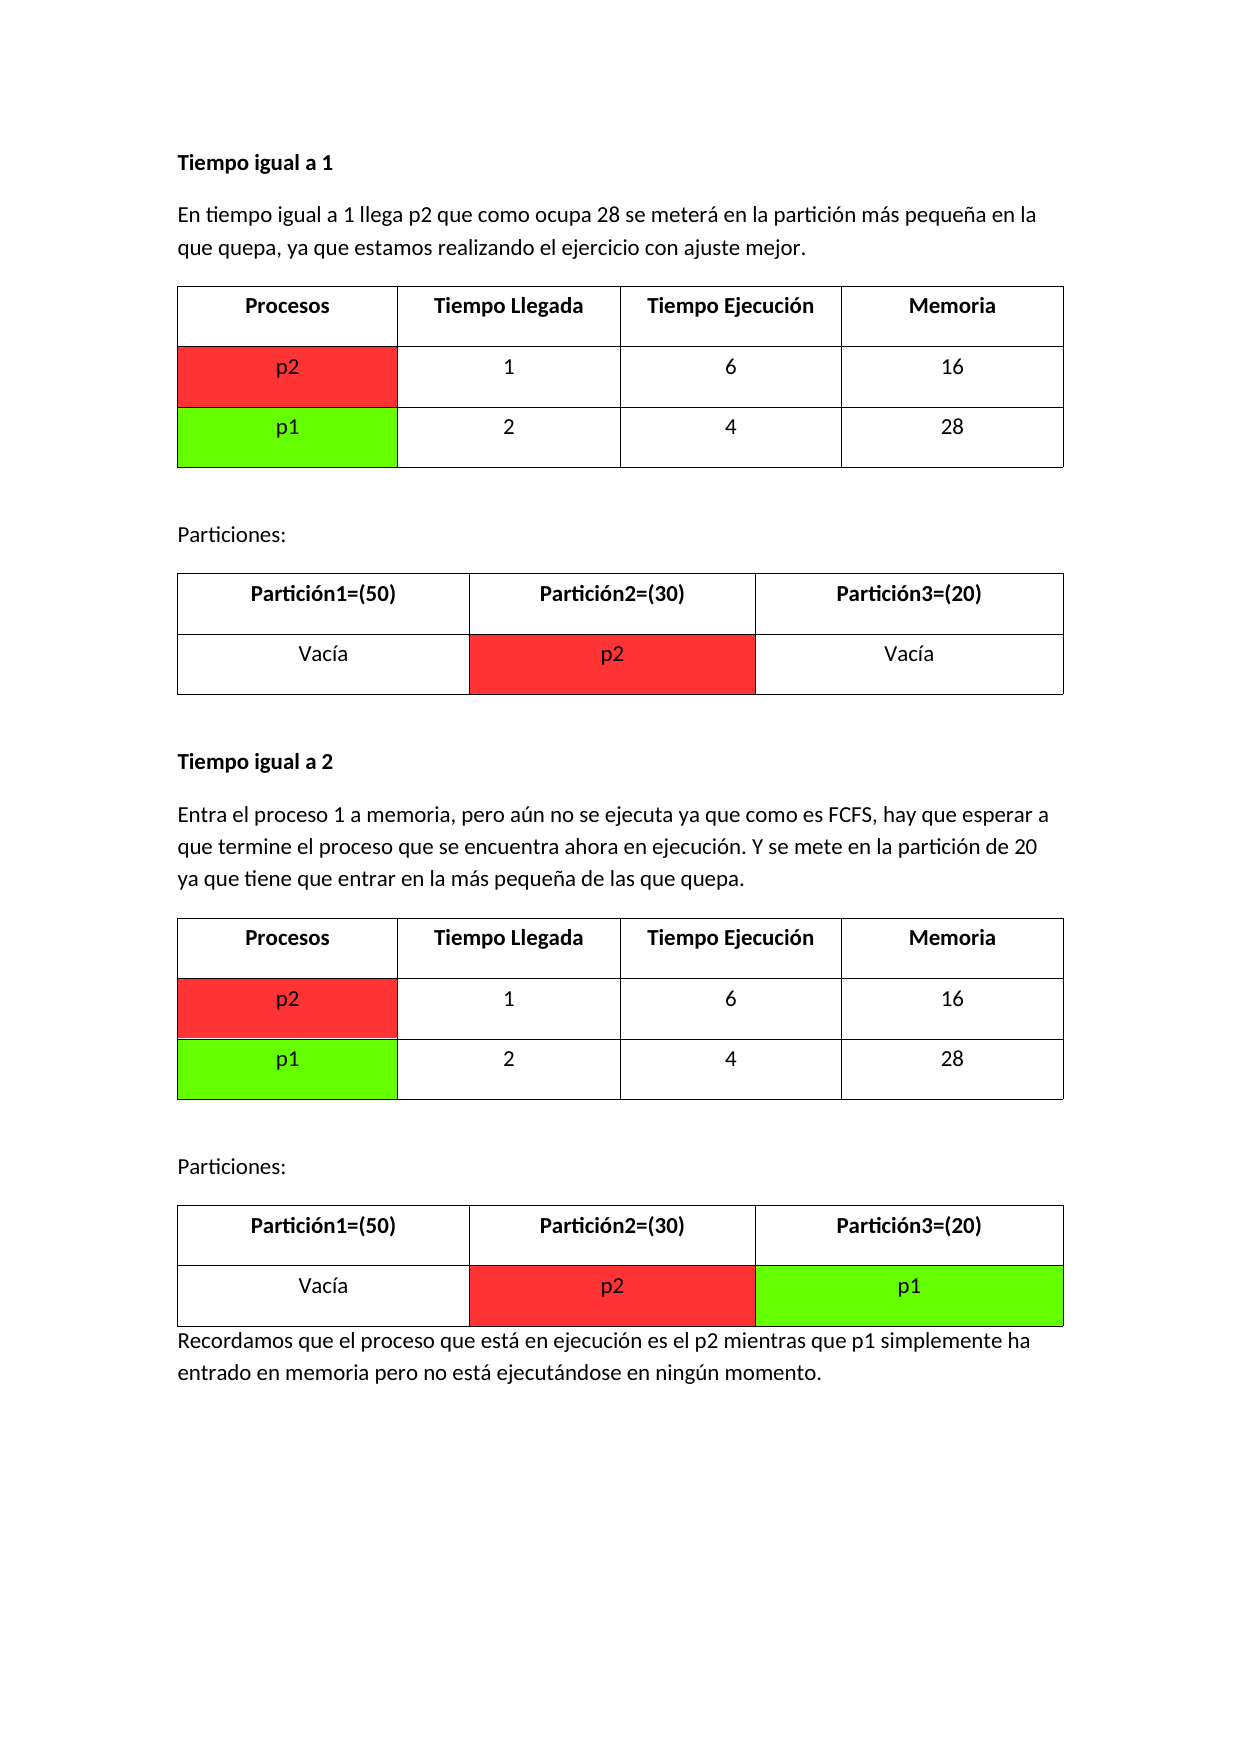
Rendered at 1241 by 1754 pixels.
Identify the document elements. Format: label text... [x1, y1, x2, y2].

table_cell 4 [621, 1040, 841, 1099]
table_header Memoria [842, 287, 1063, 346]
table_header Partición1=(50) [178, 1206, 469, 1265]
table_header Tiempo Llegada [398, 919, 620, 978]
table_header Procesos [178, 287, 397, 346]
table_header Tiempo Ejecución [621, 287, 841, 346]
table_header Memoria [842, 919, 1063, 978]
table_header Partición2=(30) [470, 574, 755, 634]
table_cell 2 [398, 408, 620, 467]
table_cell 1 [398, 347, 620, 407]
table_header Tiempo Llegada [398, 287, 620, 346]
text Tiempo igual a 1 [177, 148, 1063, 176]
table_header Partición3=(20) [756, 574, 1063, 634]
table_header Partición2=(30) [470, 1206, 755, 1265]
table_cell 28 [842, 1040, 1063, 1099]
table_cell p1 [756, 1266, 1063, 1326]
table_cell p2 [178, 979, 397, 1038]
table_cell p1 [178, 1040, 397, 1099]
table_cell p1 [178, 408, 397, 467]
table_cell p2 [178, 347, 397, 407]
table_cell 16 [842, 347, 1063, 407]
table_cell p2 [470, 1266, 755, 1326]
table_cell p2 [470, 635, 755, 694]
text Particiones: [177, 520, 1063, 548]
table_cell 6 [621, 979, 841, 1038]
table_header Partición3=(20) [756, 1206, 1063, 1265]
table_header Tiempo Ejecución [621, 919, 841, 978]
table_cell 1 [398, 979, 620, 1038]
table_header Partición1=(50) [178, 574, 469, 634]
text Recordamos que el proceso que está en ejecución es el p2 mientras que p1 simplemente ha entrado en memoria pero no está ejecutándose en ningún momento. [177, 1327, 1063, 1386]
table_cell 6 [621, 347, 841, 407]
table_header Procesos [178, 919, 397, 978]
table_cell Vacía [756, 635, 1063, 694]
text En tiempo igual a 1 llega p2 que como ocupa 28 se meterá en la partición más pequeña en la que quepa, ya que estamos realizando el ejercicio con ajuste mejor. [177, 201, 1063, 261]
text Particiones: [177, 1152, 1063, 1180]
table_cell 28 [842, 408, 1063, 467]
table_cell 16 [842, 979, 1063, 1038]
text Entra el proceso 1 a memoria, pero aún no se ejecuta ya que como es FCFS, hay que esperar a que termine el proceso que se encuentra ahora en ejecución. Y se mete en la partición de 20 ya que tiene que entrar en la más pequeña de las que quepa. [177, 800, 1063, 893]
table_cell Vacía [178, 635, 469, 694]
table_cell 2 [398, 1040, 620, 1099]
table_cell Vacía [178, 1266, 469, 1326]
text Tiempo igual a 2 [177, 747, 1063, 775]
table_cell 4 [621, 408, 841, 467]
